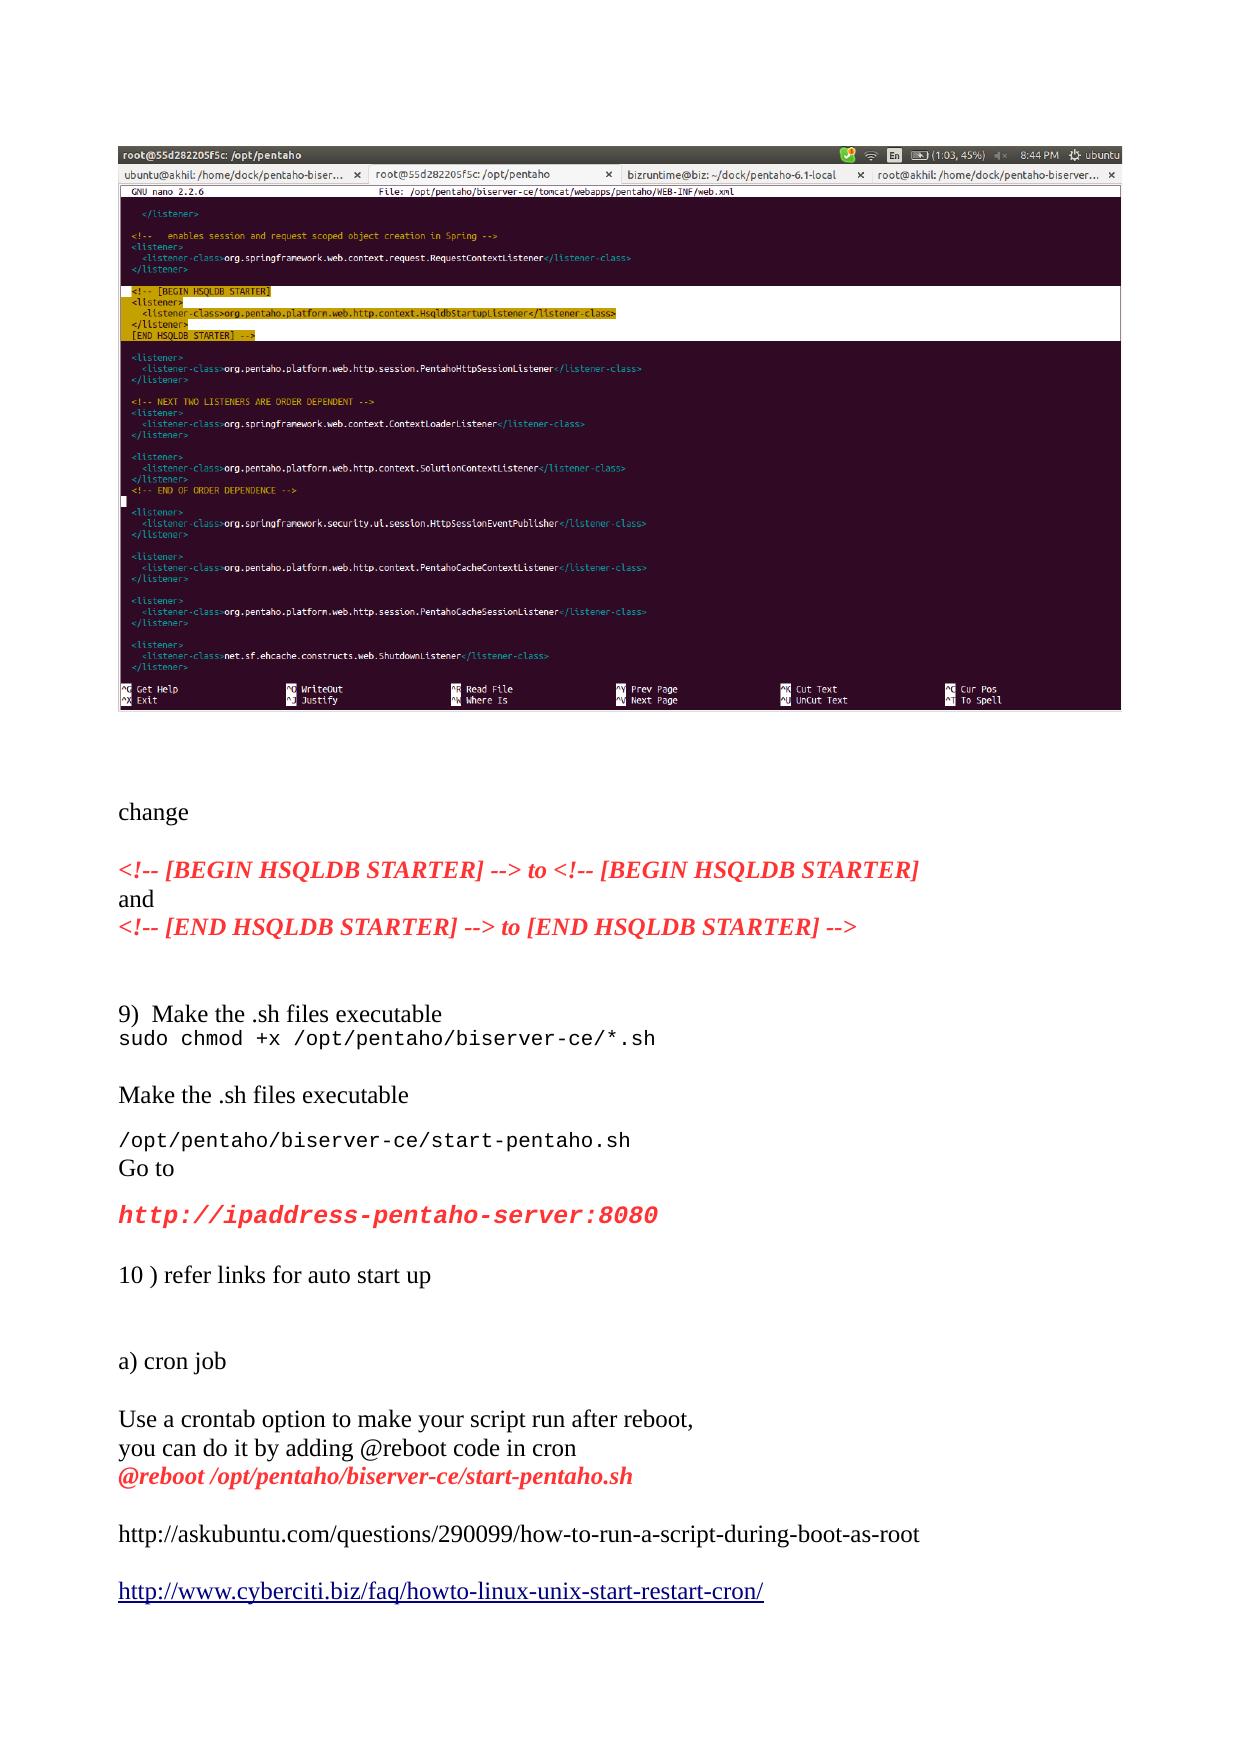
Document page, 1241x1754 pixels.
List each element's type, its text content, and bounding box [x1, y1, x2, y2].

picture [118, 146, 1123, 712]
text <!-- [BEGIN HSQLDB STARTER] --> to <!-- [BEGIN HSQLDB STARTER] [118, 855, 1122, 884]
text Make the .sh files executable [118, 1081, 1122, 1109]
text /opt/pentaho/biserver-ce/start-pentaho.sh [118, 1130, 1122, 1153]
text and [118, 884, 1122, 912]
text http://www.cyberciti.biz/faq/howto-linux-unix-start-restart-cron/ [118, 1576, 1122, 1605]
text Use a crontab option to make your script run after reboot, [118, 1404, 1122, 1433]
text 9) Make the .sh files executable [118, 999, 1122, 1027]
text http://askubuntu.com/questions/290099/how-to-run-a-script-during-boot-as-root [118, 1519, 1122, 1548]
text 10 ) refer links for auto start up [118, 1260, 1122, 1289]
text a) cron job [118, 1346, 1122, 1375]
text Go to [118, 1153, 1122, 1182]
text you can do it by adding @reboot code in cron [118, 1433, 1122, 1461]
text <!-- [END HSQLDB STARTER] --> to [END HSQLDB STARTER] --> [118, 912, 1122, 941]
text http://ipaddress-pentaho-server:8080 [118, 1202, 1122, 1231]
text sudo chmod +x /opt/pentaho/biserver-ce/*.sh [118, 1027, 1122, 1051]
text @reboot /opt/pentaho/biserver-ce/start-pentaho.sh [118, 1461, 1122, 1490]
text change [118, 797, 1122, 826]
